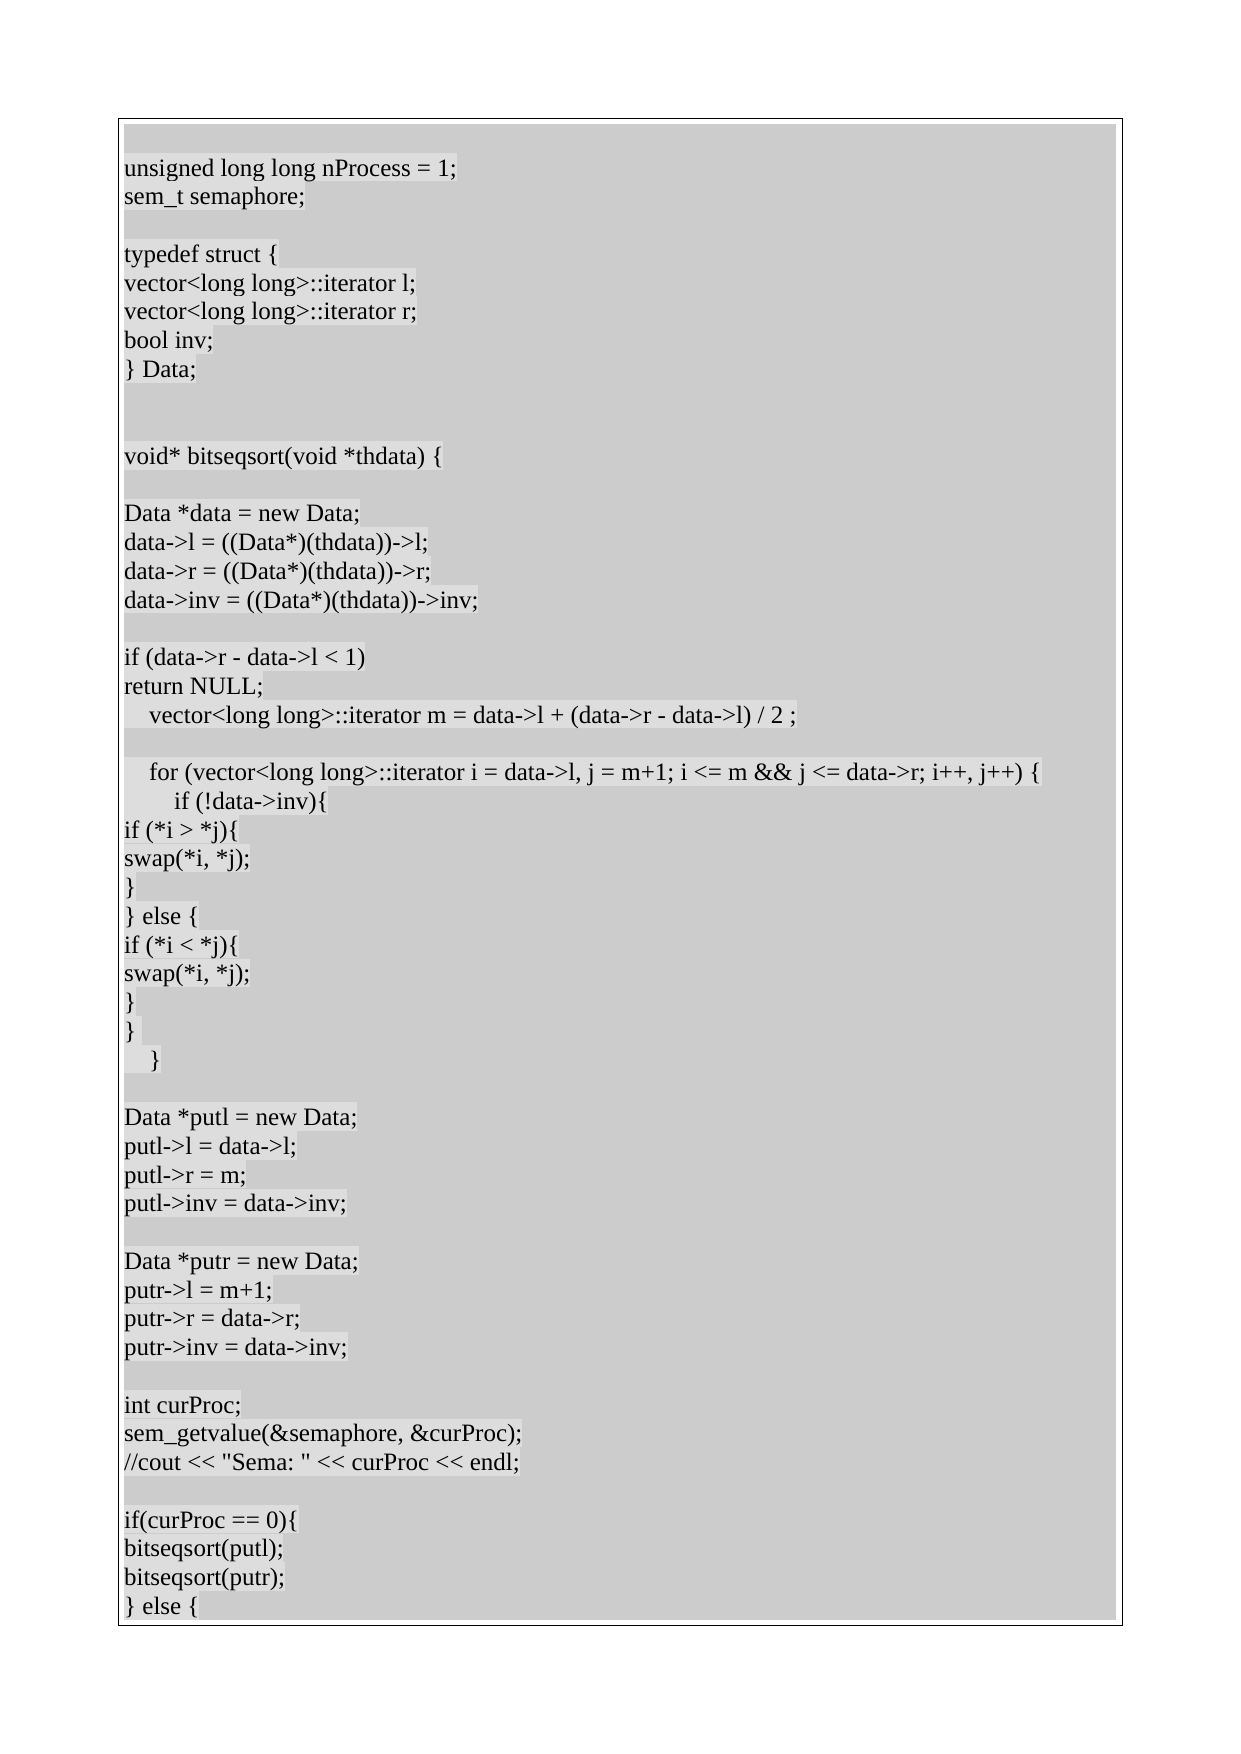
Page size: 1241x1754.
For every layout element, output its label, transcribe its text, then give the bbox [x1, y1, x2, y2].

table_header unsigned long long nProcess = 1; sem_t semaphore; typedef struct { vector<long long>::iterator l; vector<long long>::iterator r; bool inv; } Data; void* bitseqsort(void *thdata) { Data *data = new Data; data->l = ((Data*)(thdata))->l; data->r = ((Data*)(thdata))->r; data->inv = ((Data*)(thdata))->inv; if (data->r - data->l < 1) return NULL; vector<long long>::iterator m = data->l + (data->r - data->l) / 2 ; for (vector<long long>::iterator i = data->l, j = m+1; i <= m && j <= data->r; i++, j++) { if (!data->inv){ if (*i > *j){ swap(*i, *j); } } else { if (*i < *j){ swap(*i, *j); } } } Data *putl = new Data; putl->l = data->l; putl->r = m; putl->inv = data->inv; Data *putr = new Data; putr->l = m+1; putr->r = data->r; putr->inv = data->inv; int curProc; sem_getvalue(&semaphore, &curProc); //cout << "Sema: " << curProc << endl; if(curProc == 0){ bitseqsort(putl); bitseqsort(putr); } else { [119, 119, 1122, 1625]
